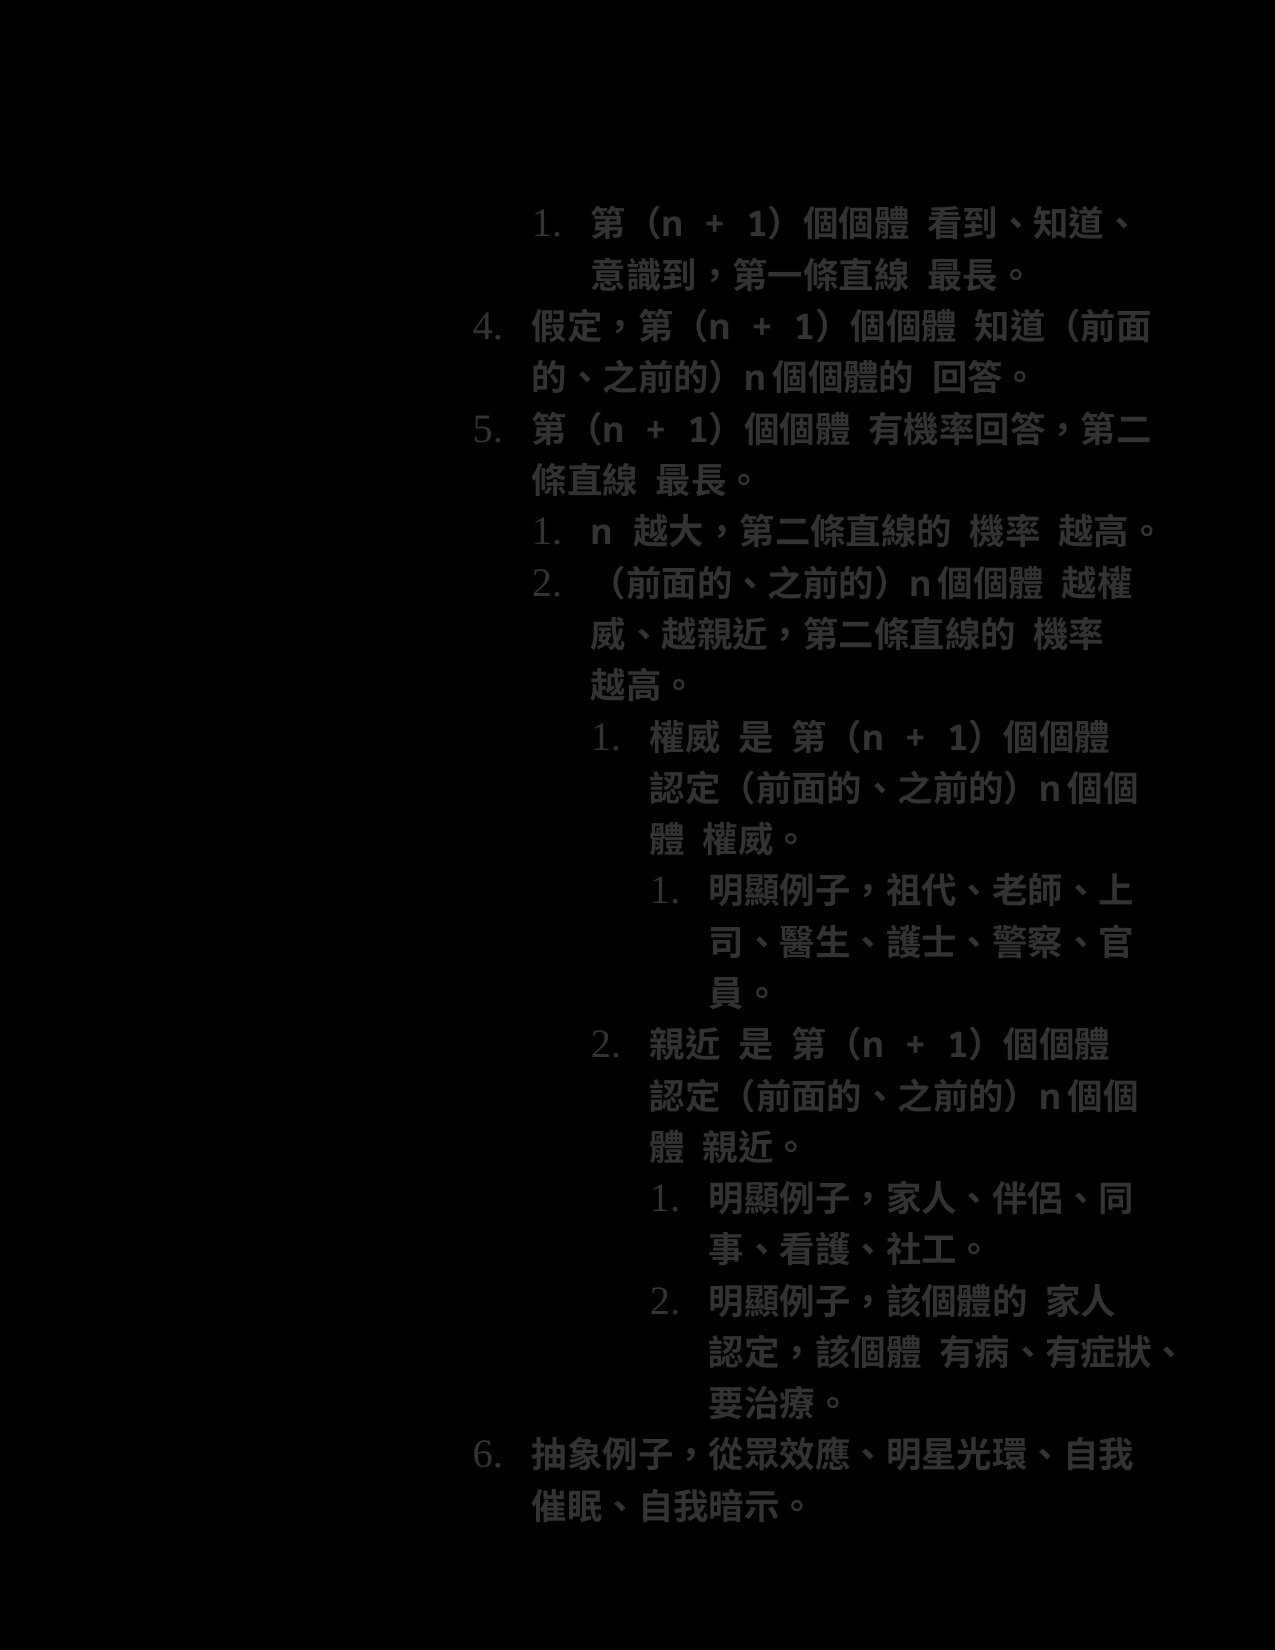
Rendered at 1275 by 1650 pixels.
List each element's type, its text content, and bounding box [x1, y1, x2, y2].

list 第（n + 1）個個體 看到、知道、意識到，第一條直線 最長。 [532, 196, 1157, 298]
list （前面的、之前的）n個個體 越權威、越親近，第二條直線的 機率 越高。 [532, 555, 1157, 709]
list 權威 是 第（n + 1）個個體 認定（前面的、之前的）n個個體 權威。 [591, 709, 1157, 863]
list 親近 是 第（n + 1）個個體 認定（前面的、之前的）n個個體 親近。 [591, 1017, 1157, 1171]
list 明顯例子，家人、伴侶、同事、看護、社工。 [649, 1171, 1157, 1273]
list n 越大，第二條直線的 機率 越高。 [532, 504, 1157, 555]
list 第（n + 1）個個體 有機率回答，第二條直線 最長。 [472, 401, 1157, 504]
list 明顯例子，祖代、老師、上司、醫生、護士、警察、官員。 [649, 863, 1157, 1017]
list 假定，第（n + 1）個個體 知道（前面的、之前的）n個個體的 回答。 [472, 298, 1157, 401]
list 明顯例子，該個體的 家人 認定，該個體 有病、有症狀、要治療。 [649, 1273, 1157, 1427]
list 抽象例子，從眾效應、明星光環、自我催眠、自我暗示。 [472, 1427, 1157, 1529]
